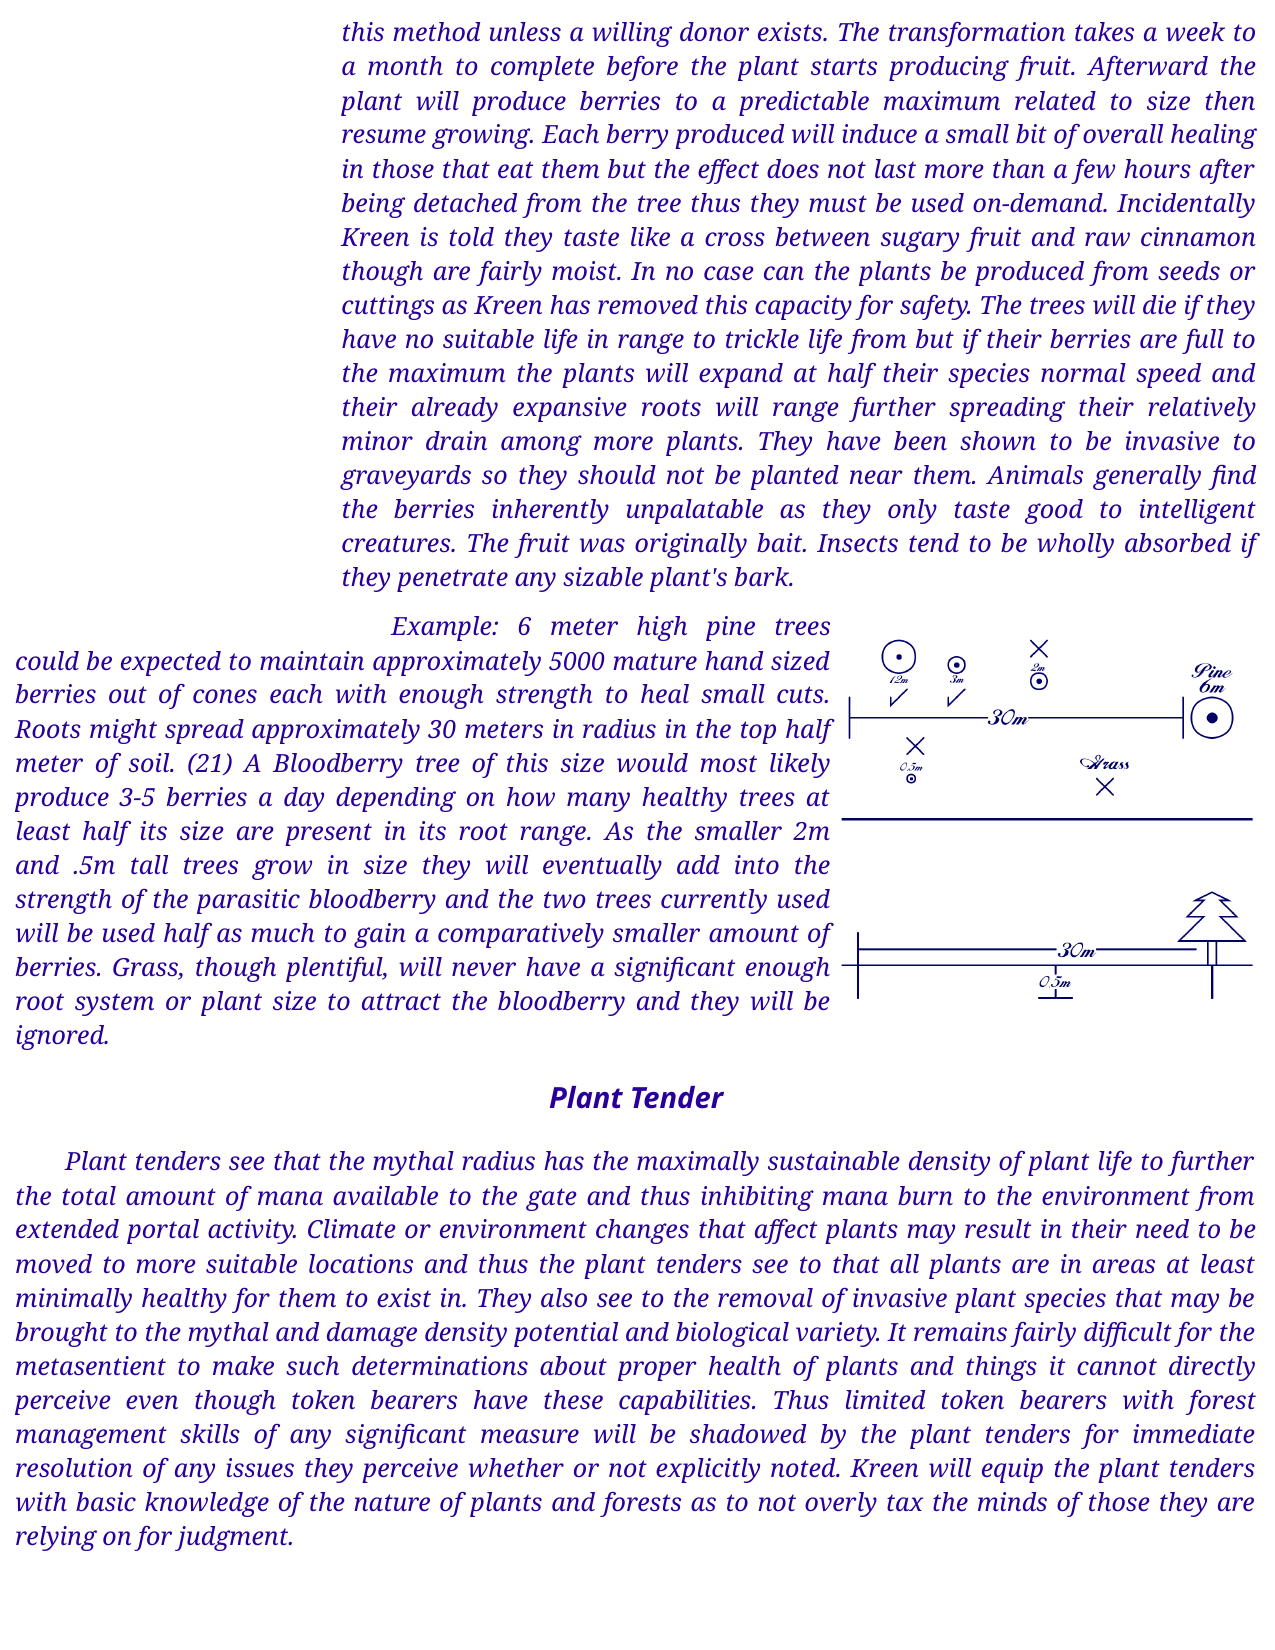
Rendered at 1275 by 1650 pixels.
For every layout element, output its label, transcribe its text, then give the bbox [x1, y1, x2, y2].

text Example: 6 meter high pine trees could be expected to maintain approximately 5000 mature hand sized berries out of cones each with enough strength to heal small cuts. Roots might spread approximately 30 meters in radius in the top half meter of soil. (21) A Bloodberry tree of this size would most likely produce 3-5 berries a day depending on how many healthy trees at least half its size are present in its root range. As the smaller 2m and .5m tall trees grow in size they will eventually add into the strength of the parasitic bloodberry and the two trees currently used will be used half as much to gain a comparatively smaller amount of berries. Grass, though plentiful, will never have a significant enough root system or plant size to attract the bloodberry and they will be ignored. [15, 609, 1260, 1052]
subtitle Plant Tender [15, 1077, 1260, 1117]
picture [841, 616, 1253, 1022]
text Plant tenders see that the mythal radius has the maximally sustainable density of plant life to further the total amount of mana available to the gate and thus inhibiting mana burn to the environment from extended portal activity. Climate or environment changes that affect plants may result in their need to be moved to more suitable locations and thus the plant tenders see to that all plants are in areas at least minimally healthy for them to exist in. They also see to the removal of invasive plant species that may be brought to the mythal and damage density potential and biological variety. It remains fairly difficult for the metasentient to make such determinations about proper health of plants and things it cannot directly perceive even though token bearers have these capabilities. Thus limited token bearers with forest management skills of any significant measure will be shadowed by the plant tenders for immediate resolution of any issues they perceive whether or not explicitly noted. Kreen will equip the plant tenders with basic knowledge of the nature of plants and forests as to not overly tax the minds of those they are relying on for judgment. [15, 1144, 1260, 1553]
text this method unless a willing donor exists. The transformation takes a week to a month to complete before the plant starts producing fruit. Afterward the plant will produce berries to a predictable maximum related to size then resume growing. Each berry produced will induce a small bit of overall healing in those that eat them but the effect does not last more than a few hours after being detached from the tree thus they must be used on-demand. Incidentally Kreen is told they taste like a cross between sugary fruit and raw cinnamon though are fairly moist. In no case can the plants be produced from seeds or cuttings as Kreen has removed this capacity for safety. The trees will die if they have no suitable life in range to trickle life from but if their berries are full to the maximum the plants will expand at half their species normal speed and their already expansive roots will range further spreading their relatively minor drain among more plants. They have been shown to be invasive to graveyards so they should not be planted near them. Animals generally find the berries inherently unpalatable as they only taste good to intelligent creatures. The fruit was originally bait. Insects tend to be wholly absorbed if they penetrate any sizable plant's bark. [15, 15, 1260, 594]
